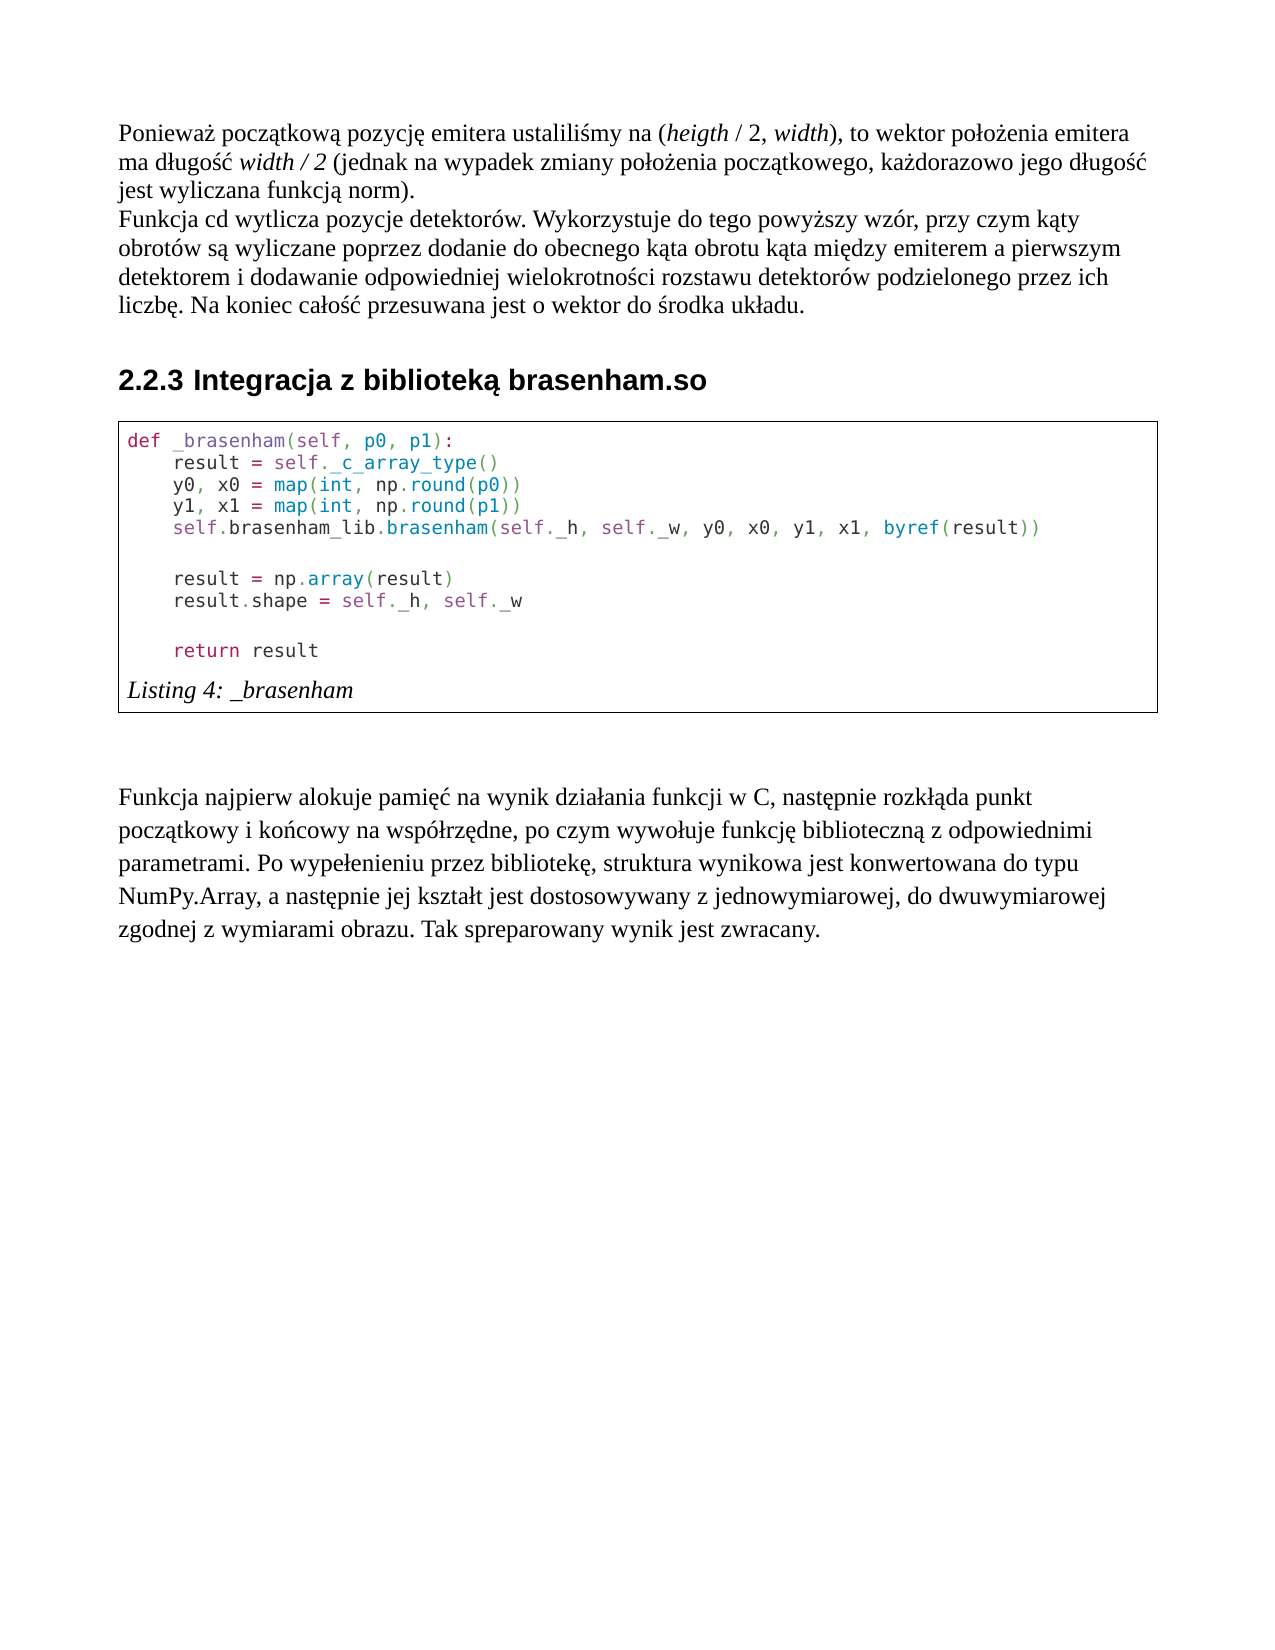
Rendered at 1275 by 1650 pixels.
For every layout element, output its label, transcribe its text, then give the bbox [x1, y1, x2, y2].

subtitle Integracja z biblioteką brasenham.so [118, 363, 1157, 396]
text Funkcja najpierw alokuje pamięć na wynik działania funkcji w C, następnie rozkłąda punkt początkowy i końcowy na współrzędne, po czym wywołuje funkcję biblioteczną z odpowiednimi parametrami. Po wypełenieniu przez bibliotekę, struktura wynikowa jest konwertowana do typu NumPy.Array, a następnie jej kształt jest dostosowywany z jednowymiarowej, do dwuwymiarowej zgodnej z wymiarami obrazu. Tak spreparowany wynik jest zwracany. [118, 782, 1157, 943]
list Listing 4: _brasenham [127, 675, 1148, 703]
text def _brasenham(self, p0, p1): result = self._c_array_type() y0, x0 = map(int, np.round(p0)) y1, x1 = map(int, np.round(p1)) self.brasenham_lib.brasenham(self._h, self._w, y0, x0, y1, x1, byref(result)) result = np.array(result) result.shape = self._h, self._w return result [127, 430, 1148, 662]
text Ponieważ początkową pozycję emitera ustaliliśmy na (heigth / 2, width), to wektor położenia emitera ma długość width / 2 (jednak na wypadek zmiany położenia początkowego, każdorazowo jego długość jest wyliczana funkcją norm). [118, 118, 1157, 204]
text Funkcja cd wytlicza pozycje detektorów. Wykorzystuje do tego powyższy wzór, przy czym kąty obrotów są wyliczane poprzez dodanie do obecnego kąta obrotu kąta między emiterem a pierwszym detektorem i dodawanie odpowiedniej wielokrotności rozstawu detektorów podzielonego przez ich liczbę. Na koniec całość przesuwana jest o wektor do środka układu. [118, 204, 1157, 319]
